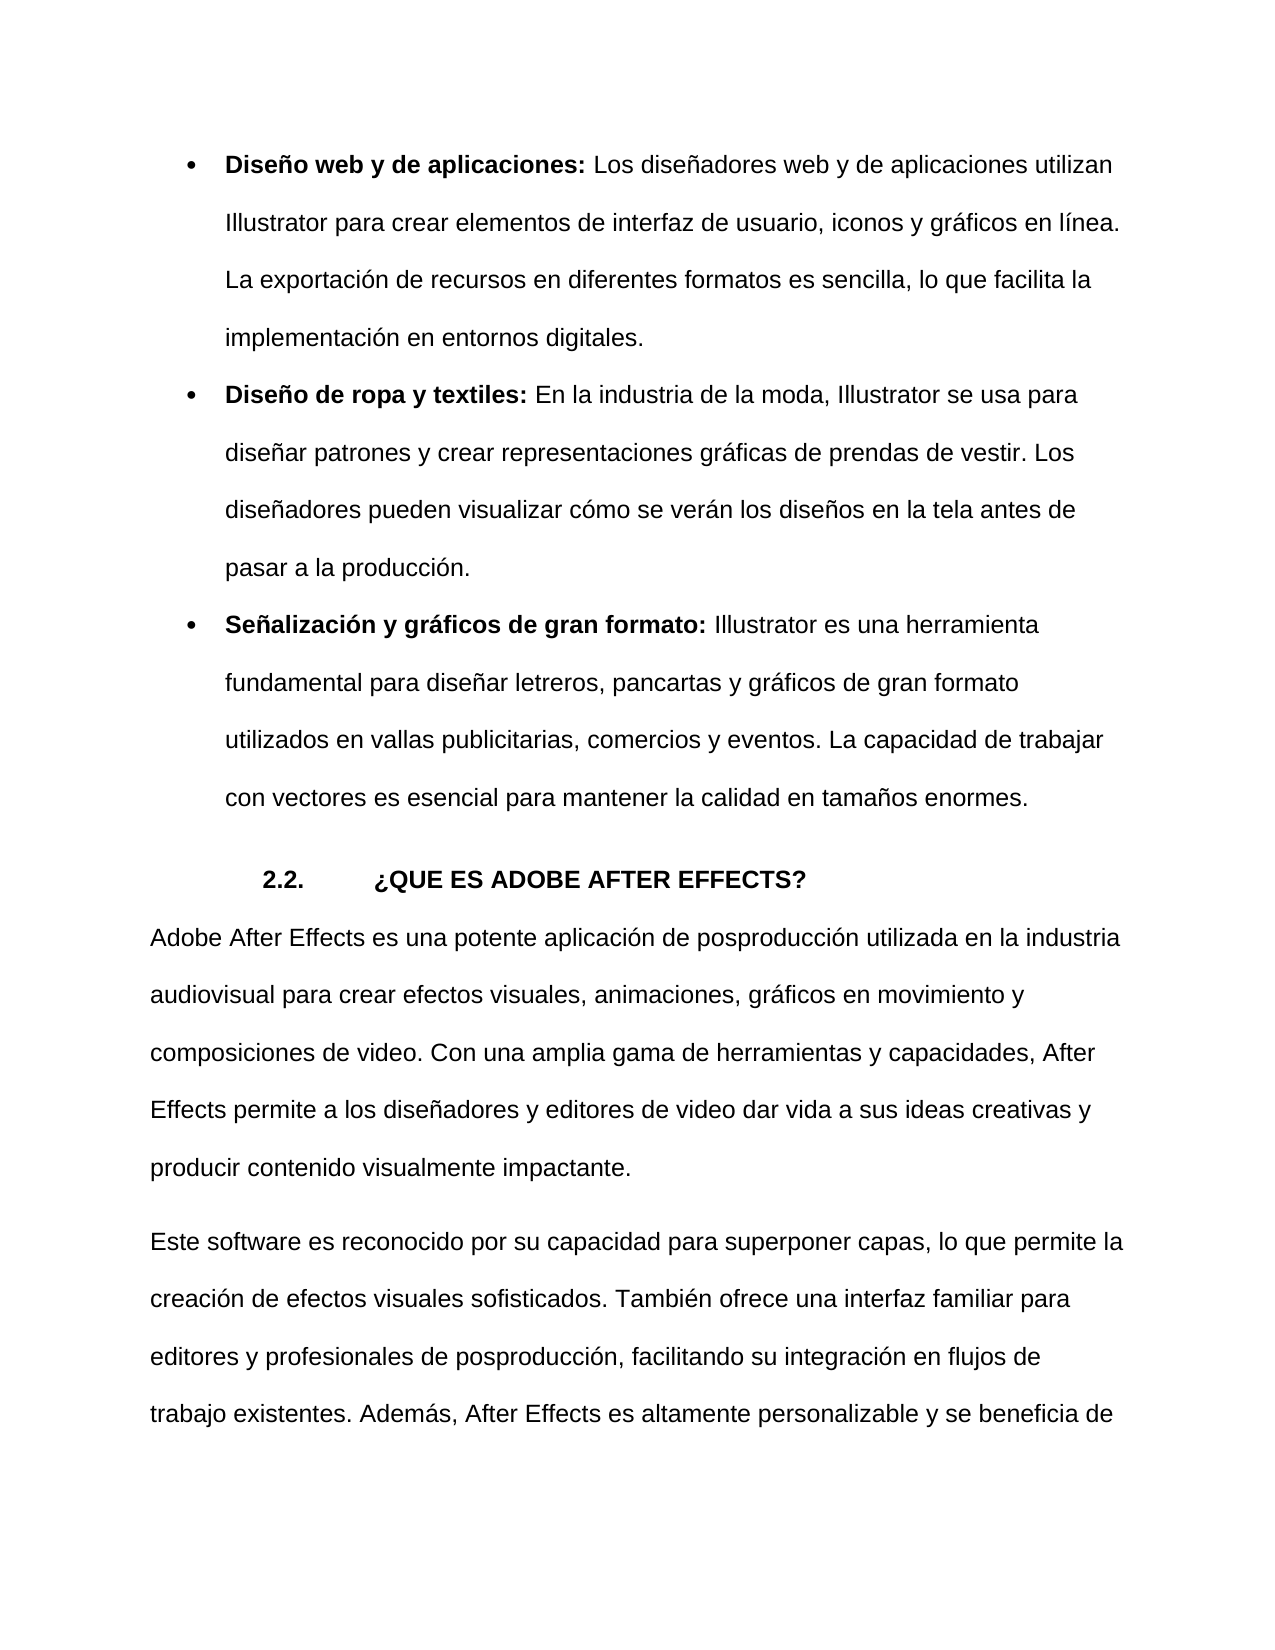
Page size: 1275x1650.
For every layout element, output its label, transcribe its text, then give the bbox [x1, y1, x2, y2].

text Adobe After Effects es una potente aplicación de posproducción utilizada en la industria audiovisual para crear efectos visuales, animaciones, gráficos en movimiento y composiciones de video. Con una amplia gama de herramientas y capacidades, After Effects permite a los diseñadores y editores de video dar vida a sus ideas creativas y producir contenido visualmente impactante. [150, 922, 1125, 1181]
text Este software es reconocido por su capacidad para superponer capas, lo que permite la creación de efectos visuales sofisticados. También ofrece una interfaz familiar para editores y profesionales de posproducción, facilitando su integración en flujos de trabajo existentes. Además, After Effects es altamente personalizable y se beneficia de [150, 1227, 1125, 1428]
list Diseño de ropa y textiles: En la industria de la moda, Illustrator se usa para diseñar patrones y crear representaciones gráficas de prendas de vestir. Los diseñadores pueden visualizar cómo se verán los diseños en la tela antes de pasar a la producción. [187, 380, 1125, 581]
list Señalización y gráficos de gran formato: Illustrator es una herramienta fundamental para diseñar letreros, pancartas y gráficos de gran formato utilizados en vallas publicitarias, comercios y eventos. La capacidad de trabajar con vectores es esencial para mantener la calidad en tamaños enormes. [187, 610, 1125, 811]
list Diseño web y de aplicaciones: Los diseñadores web y de aplicaciones utilizan Illustrator para crear elementos de interfaz de usuario, iconos y gráficos en línea. La exportación de recursos en diferentes formatos es sencilla, lo que facilita la implementación en entornos digitales. [187, 150, 1125, 351]
list ¿QUE ES ADOBE AFTER EFFECTS? [262, 865, 1125, 894]
